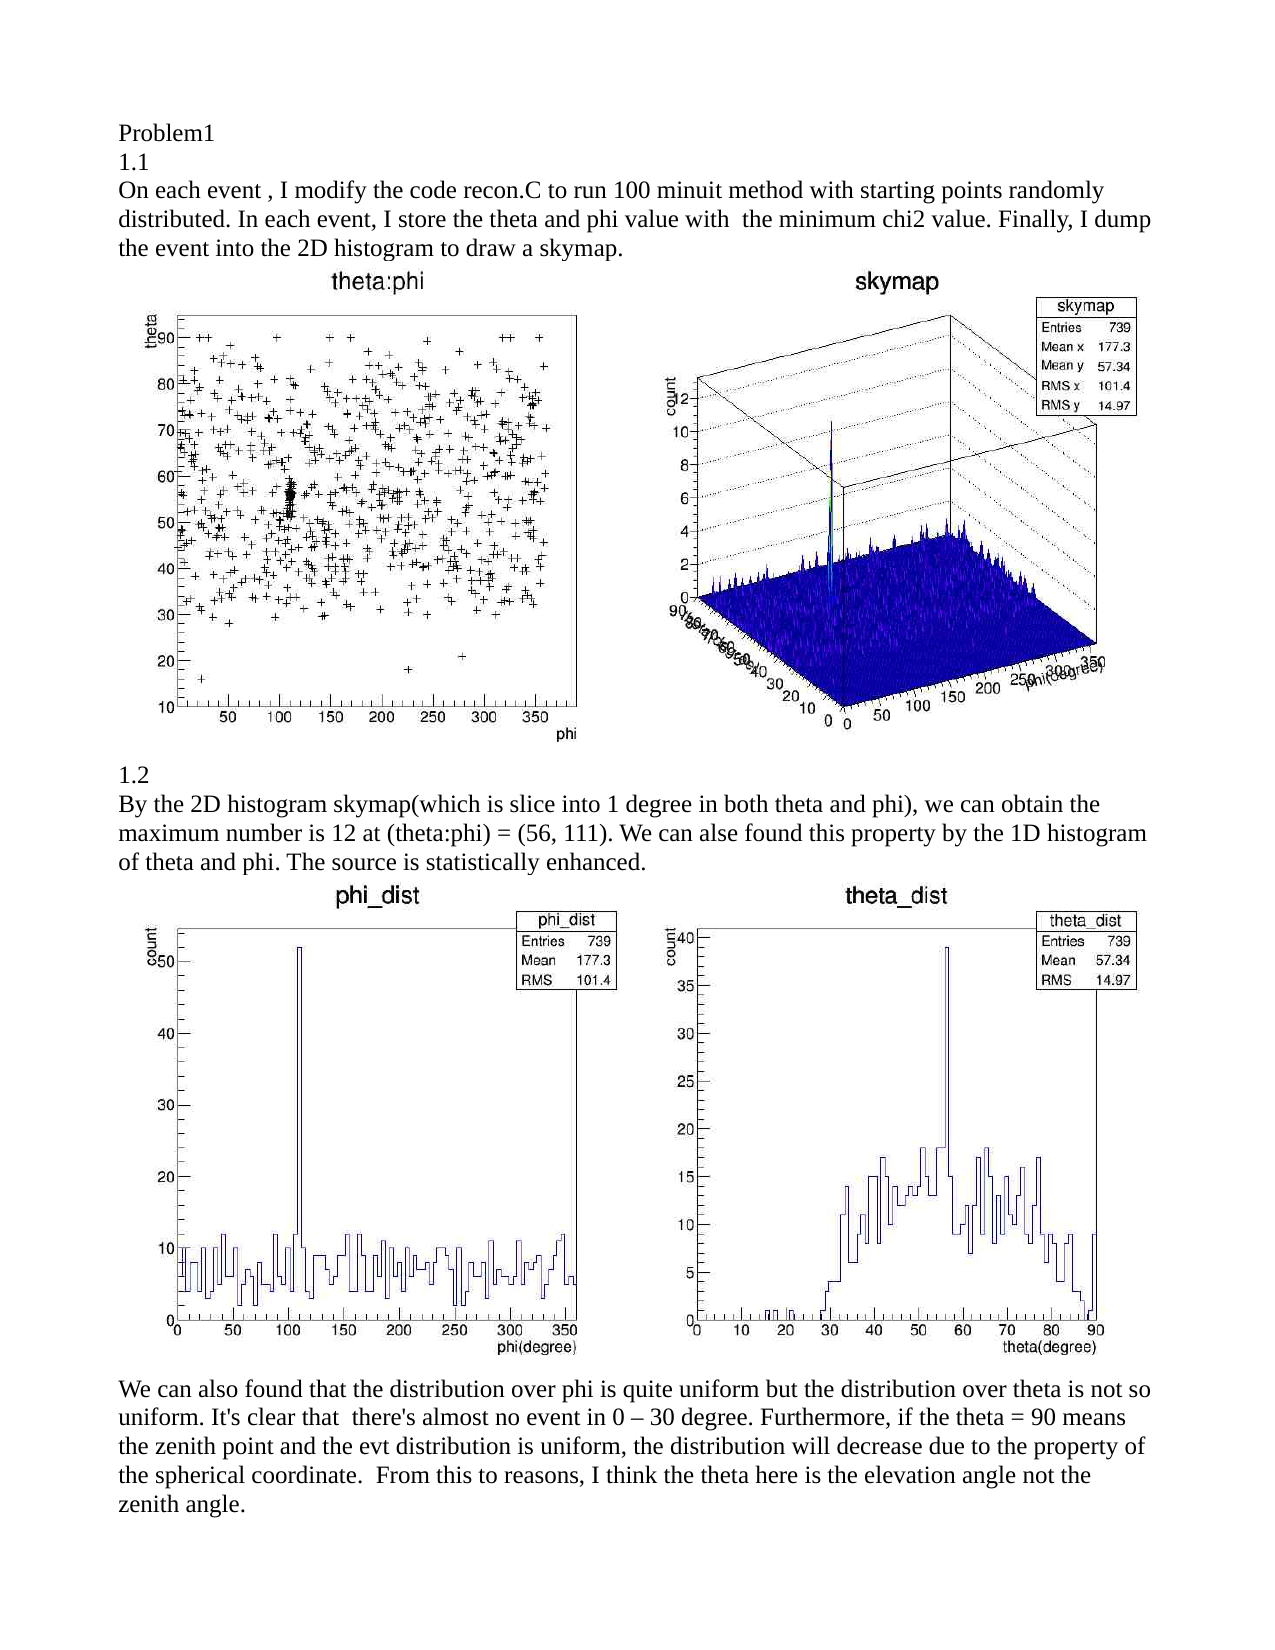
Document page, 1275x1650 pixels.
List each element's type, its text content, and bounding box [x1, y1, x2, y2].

text By the 2D histogram skymap(which is slice into 1 degree in both theta and phi), we can obtain the maximum number is 12 at (theta:phi) = (56, 111). We can alse found this property by the 1D histogram of theta and phi. The source is statistically enhanced. [118, 789, 1157, 875]
text On each event , I modify the code recon.C to run 100 minuit method with starting points randomly distributed. In each event, I store the theta and phi value with the minimum chi2 value. Finally, I dump the event into the 2D histogram to draw a skymap. [118, 176, 1157, 261]
picture [118, 875, 1157, 1374]
text We can also found that the distribution over phi is quite uniform but the distribution over theta is not so uniform. It's clear that there's almost no event in 0 – 30 degree. Furthermore, if the theta = 90 means the zenith point and the evt distribution is uniform, the distribution will decrease due to the property of the spherical coordinate. From this to reasons, I think the theta here is the elevation angle not the zenith angle. [118, 1374, 1157, 1517]
text 1.2 [118, 761, 1157, 789]
text Problem1 [118, 118, 1157, 147]
picture [118, 261, 1157, 761]
text 1.1 [118, 147, 1157, 176]
